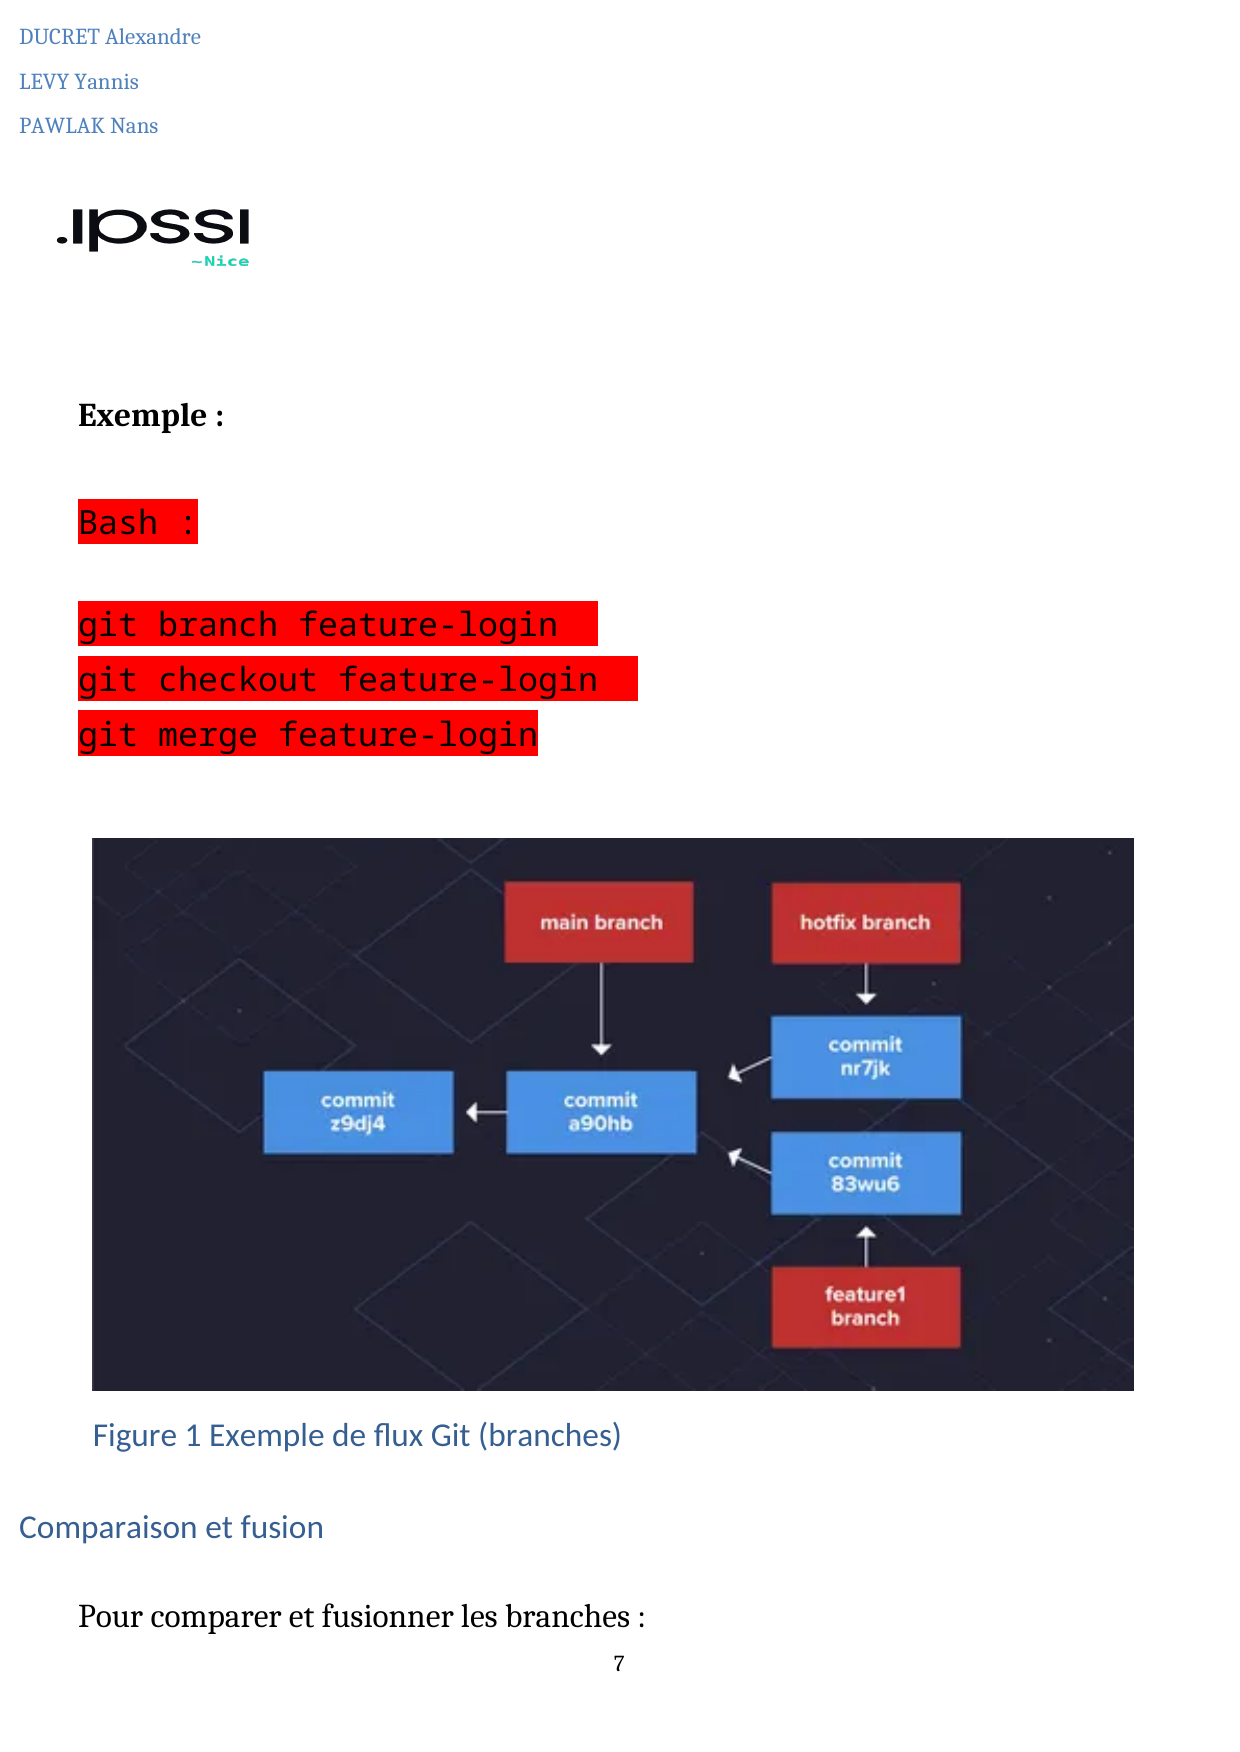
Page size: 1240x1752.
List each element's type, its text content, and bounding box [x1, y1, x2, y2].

text Pour comparer et fusionner les branches : [78, 1598, 1160, 1636]
subtitle Figure 1 Exemple de flux Git (branches) [19, 1414, 1219, 1454]
text Bash : [78, 499, 1160, 544]
text Exemple : [78, 356, 1160, 435]
text git checkout feature-login [78, 656, 1160, 701]
text git branch feature-login [78, 601, 1160, 646]
text git merge feature-login [78, 710, 1160, 756]
subtitle Comparaison et fusion [19, 1506, 1219, 1547]
